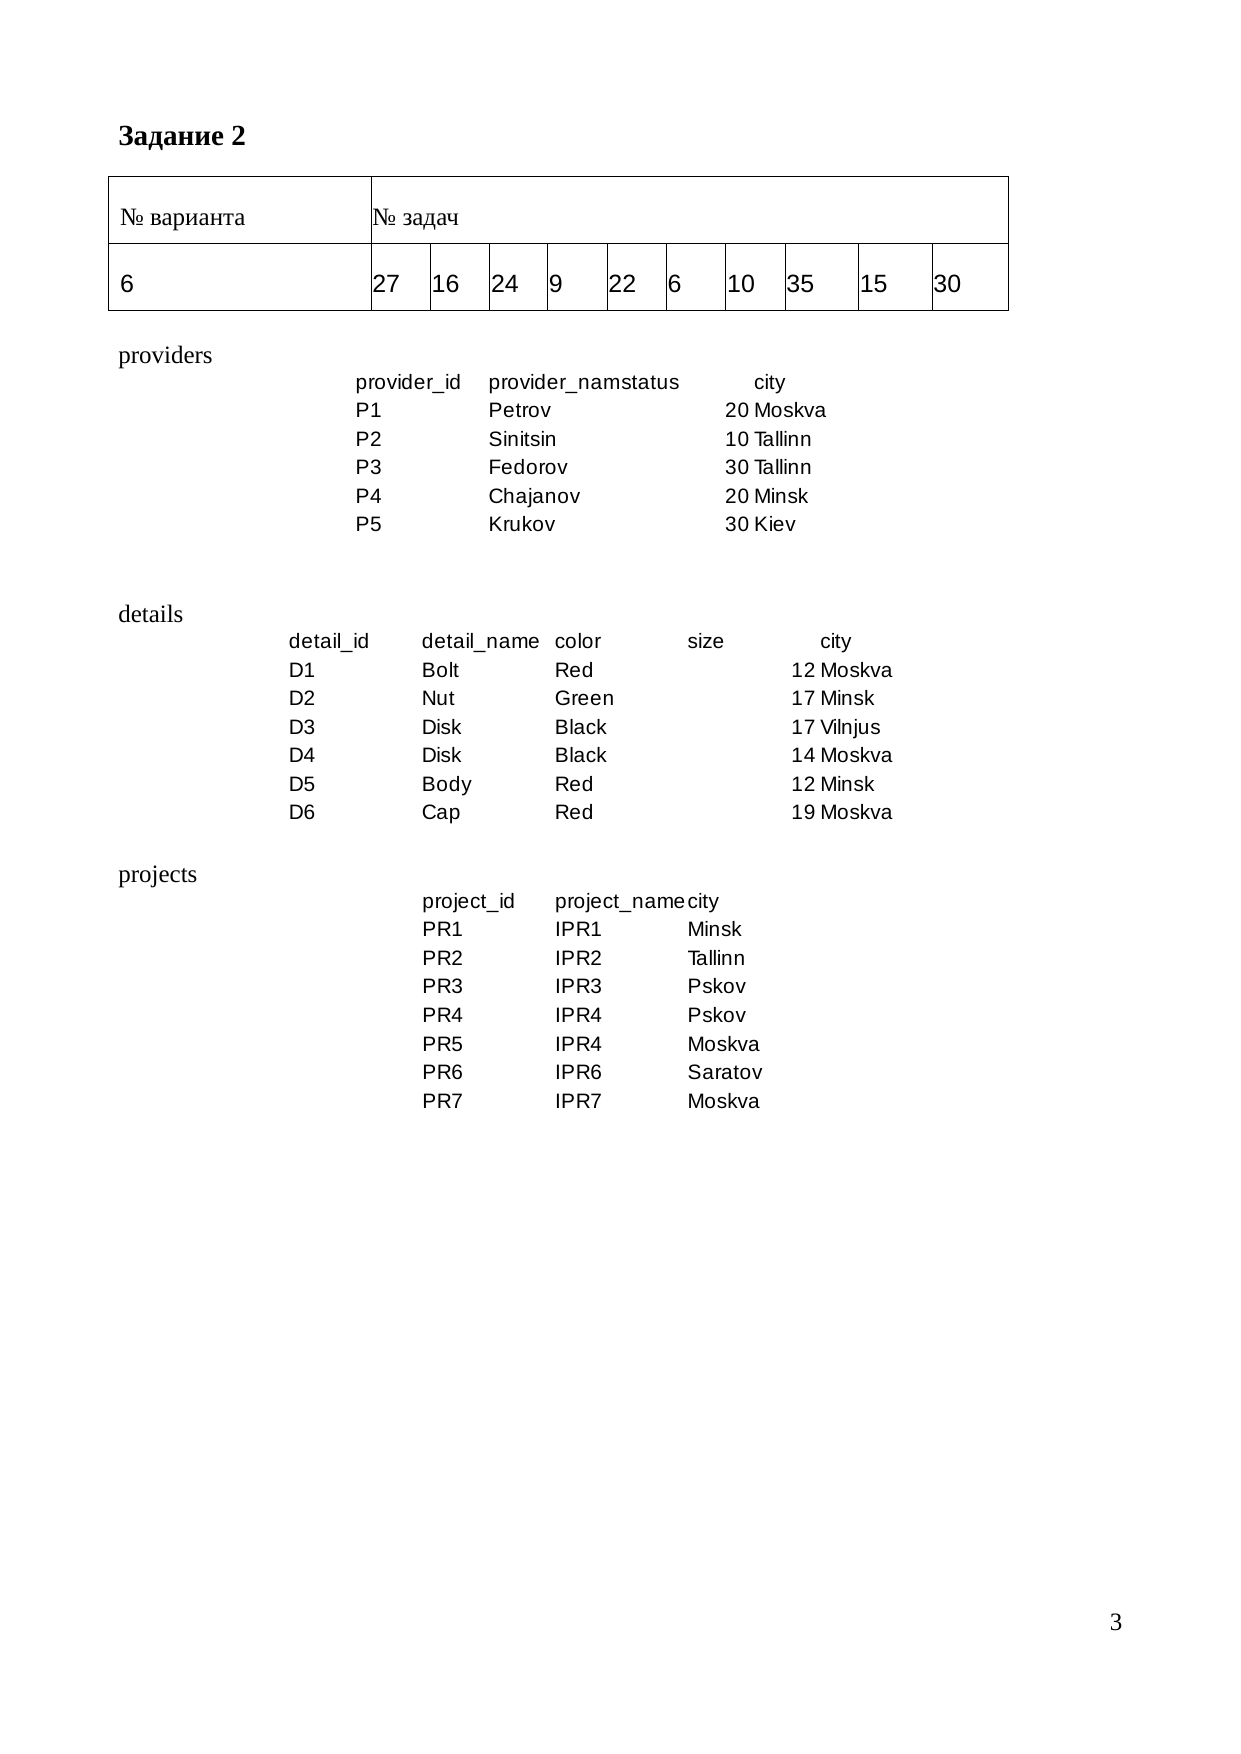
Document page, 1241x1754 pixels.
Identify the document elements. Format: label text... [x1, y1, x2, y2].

text details [118, 599, 1122, 628]
table_cell 15 [859, 244, 932, 310]
text Задание 2 [118, 118, 1122, 152]
table_cell 10 [726, 244, 785, 310]
table_cell 35 [786, 244, 858, 310]
table_header № задач [372, 177, 1008, 243]
table_cell 16 [431, 244, 489, 310]
table_cell 22 [608, 244, 666, 310]
table_cell 30 [933, 244, 1008, 310]
table_cell 6 [109, 244, 371, 310]
table_cell 6 [667, 244, 725, 310]
text projects [118, 859, 1122, 888]
table_cell 24 [490, 244, 547, 310]
table_header № варианта [109, 177, 371, 243]
table_cell 27 [372, 244, 430, 310]
table_cell 9 [548, 244, 607, 310]
text providers [118, 340, 1122, 369]
